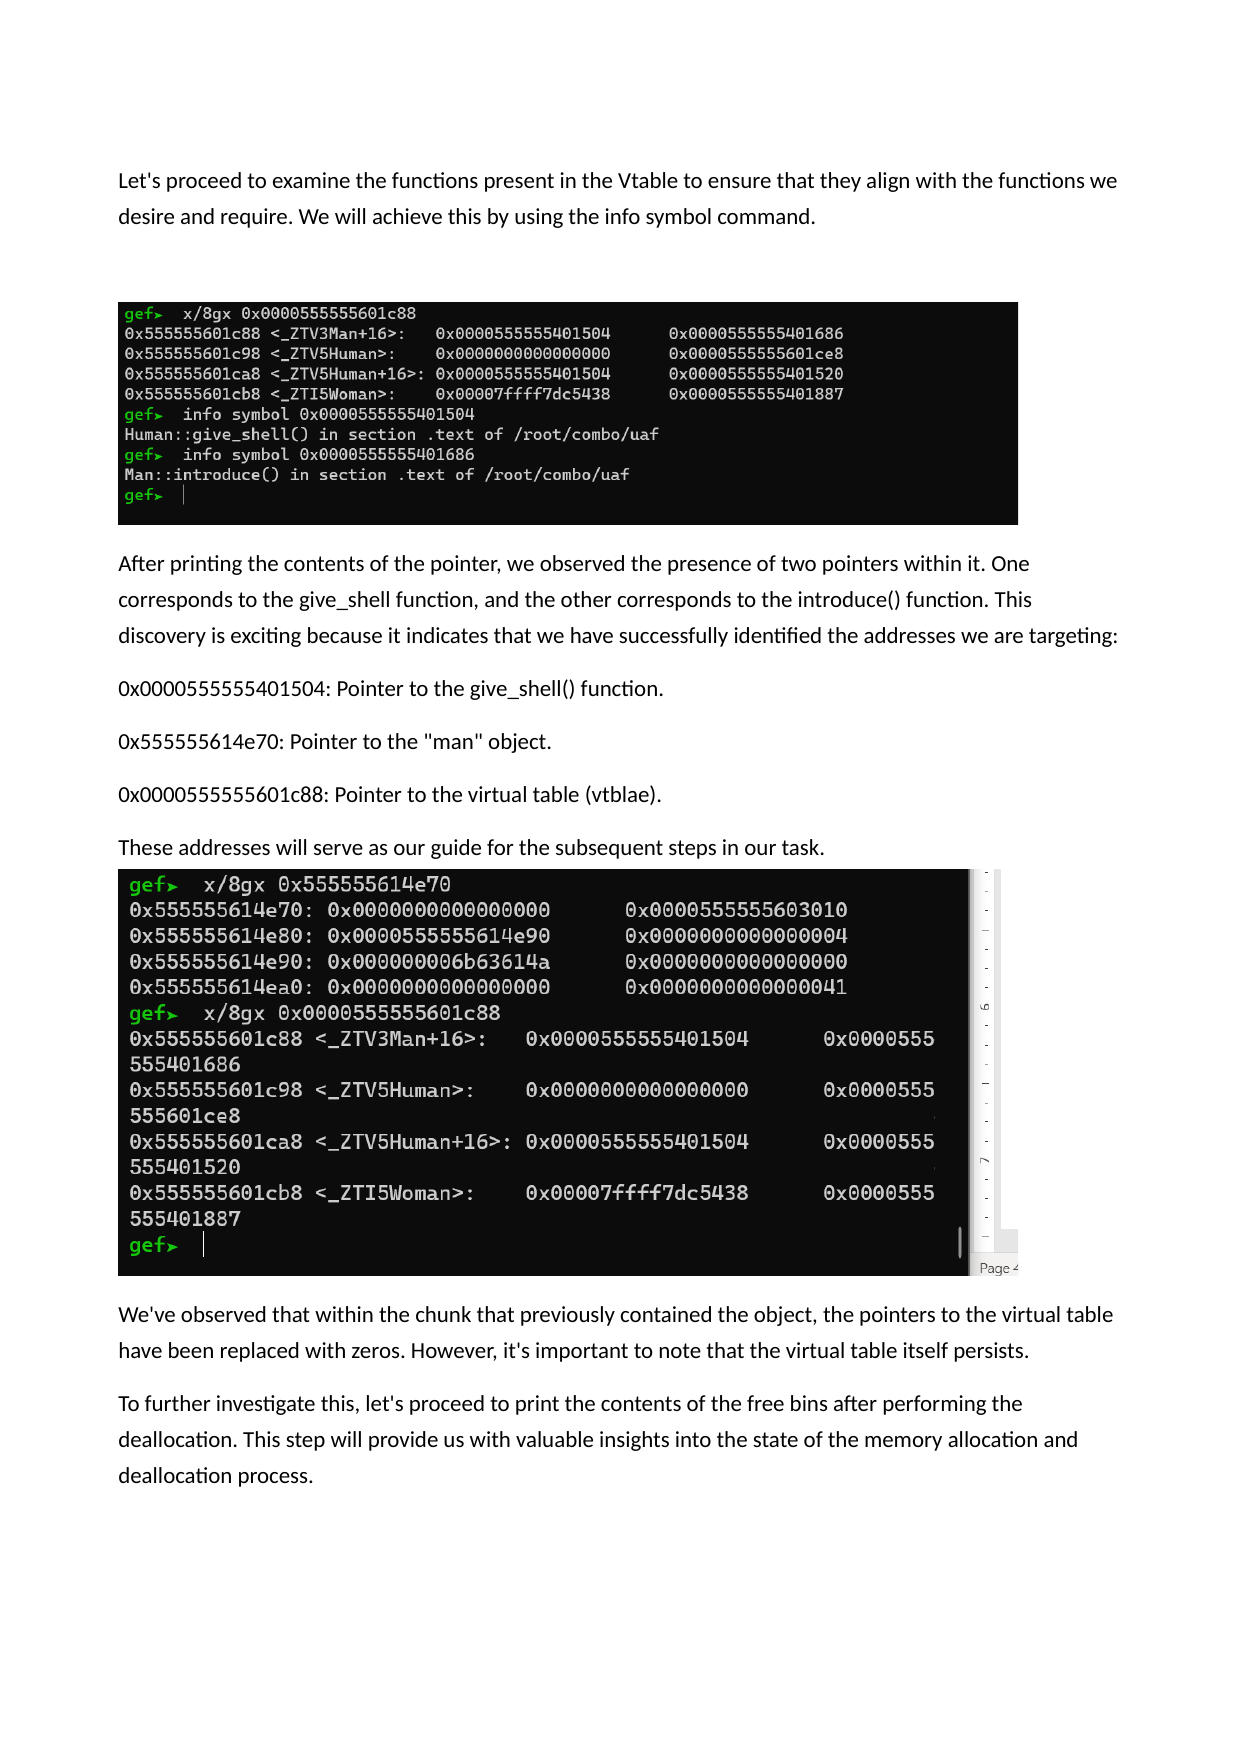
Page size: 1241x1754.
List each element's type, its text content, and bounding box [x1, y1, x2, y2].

text 0x0000555555401504: Pointer to the give_shell() function. [118, 674, 1122, 702]
text We've observed that within the chunk that previously contained the object, the pointers to the virtual table have been replaced with zeros. However, it's important to note that the virtual table itself persists. [118, 1300, 1122, 1364]
text To further investigate this, let's proceed to print the contents of the free bins after performing the deallocation. This step will provide us with valuable insights into the state of the memory allocation and deallocation process. [118, 1389, 1122, 1489]
text 0x0000555555601c88: Pointer to the virtual table (vtblae). [118, 780, 1122, 808]
text 0x555555614e70: Pointer to the "man" object. [118, 727, 1122, 755]
picture [118, 302, 1019, 525]
picture [118, 869, 1019, 1276]
text These addresses will serve as our guide for the subsequent steps in our task. [118, 833, 1122, 1275]
text After printing the contents of the pointer, we observed the presence of two pointers within it. One corresponds to the give_shell function, and the other corresponds to the introduce() function. This discovery is exciting because it indicates that we have successfully identified the addresses we are targeting: [118, 549, 1122, 649]
text Let's proceed to examine the functions present in the Vtable to ensure that they align with the functions we desire and require. We will achieve this by using the info symbol command. [118, 166, 1122, 230]
